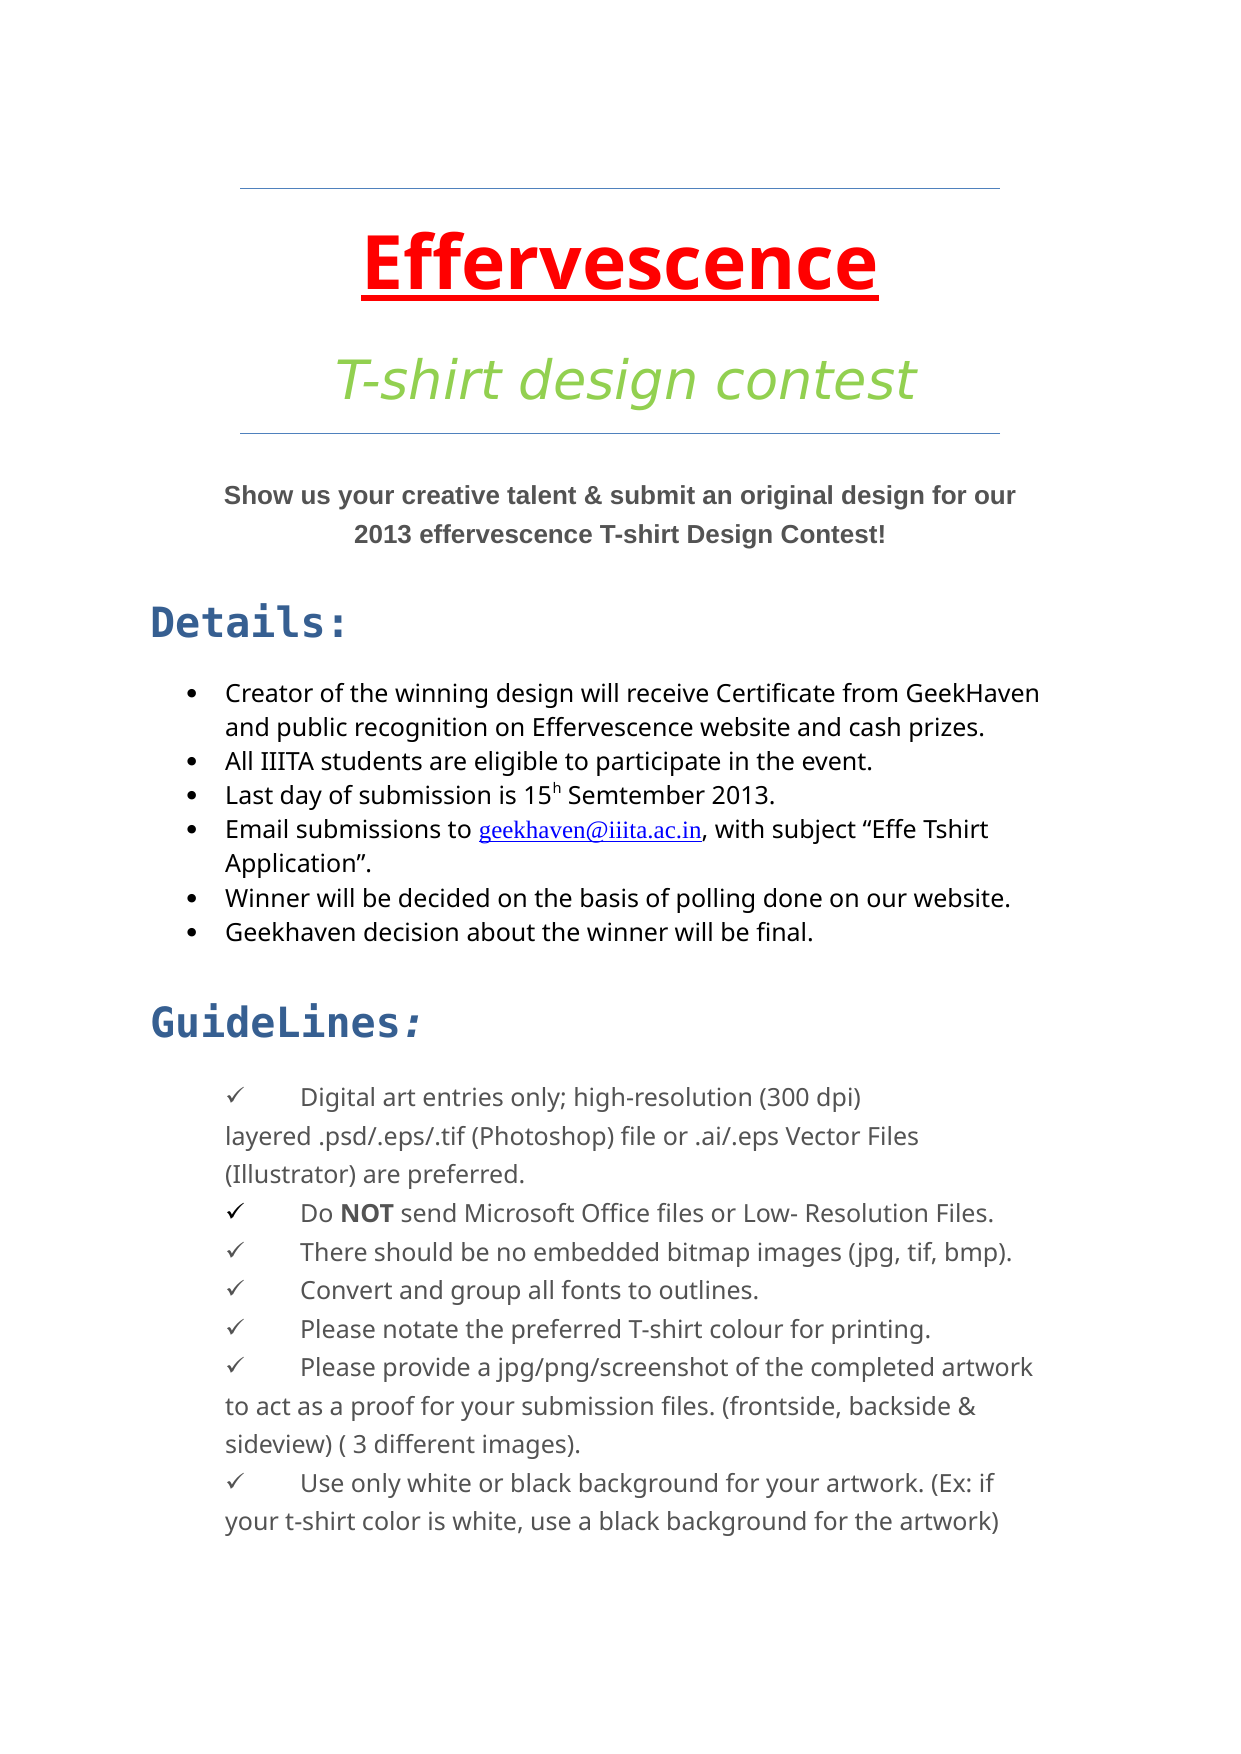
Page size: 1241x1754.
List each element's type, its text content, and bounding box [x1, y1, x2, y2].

list Last day of submission is 15h Semtember 2013. [187, 778, 1090, 812]
text Effervescence [240, 189, 1000, 312]
list Creator of the winning design will receive Certificate from GeekHaven and public recognition on Effervescence website and cash prizes. [187, 676, 1090, 744]
list Geekhaven decision about the winner will be final. [187, 914, 1090, 948]
list Please provide a jpg/png/screenshot of the completed artwork to act as a proof for your submission files. (frontside, backside & sideview) ( 3 different images). [225, 1345, 1053, 1461]
subtitle Details: [150, 598, 1090, 647]
list There should be no embedded bitmap images (jpg, tif, bmp). [225, 1230, 1053, 1268]
list Email submissions to geekhaven@iiita.ac.in, with subject “Effe Tshirt Application”. [187, 812, 1090, 880]
list Do NOT send Microsoft Office files or Low- Resolution Files. [225, 1191, 1053, 1230]
subtitle GuideLines: [150, 998, 1090, 1047]
list Winner will be decided on the basis of polling done on our website. [187, 880, 1090, 914]
list All IIITA students are eligible to participate in the event. [187, 744, 1090, 778]
list Use only white or black background for your artwork. (Ex: if your t-shirt color is white, use a black background for the artwork) [225, 1461, 1053, 1538]
list Convert and group all fonts to outlines. [225, 1268, 1053, 1307]
list Please notate the preferred T-shirt colour for printing. [225, 1307, 1053, 1345]
list Digital art entries only; high-resolution (300 dpi) layered .psd/.eps/.tif (Photoshop) file or .ai/.eps Vector Files (Illustrator) are preferred. [225, 1076, 1053, 1191]
text T-shirt design contest [240, 327, 1000, 433]
text Show us your creative talent & submit an original design for our 2013 effervescence T-shirt Design Contest! [150, 471, 1090, 548]
